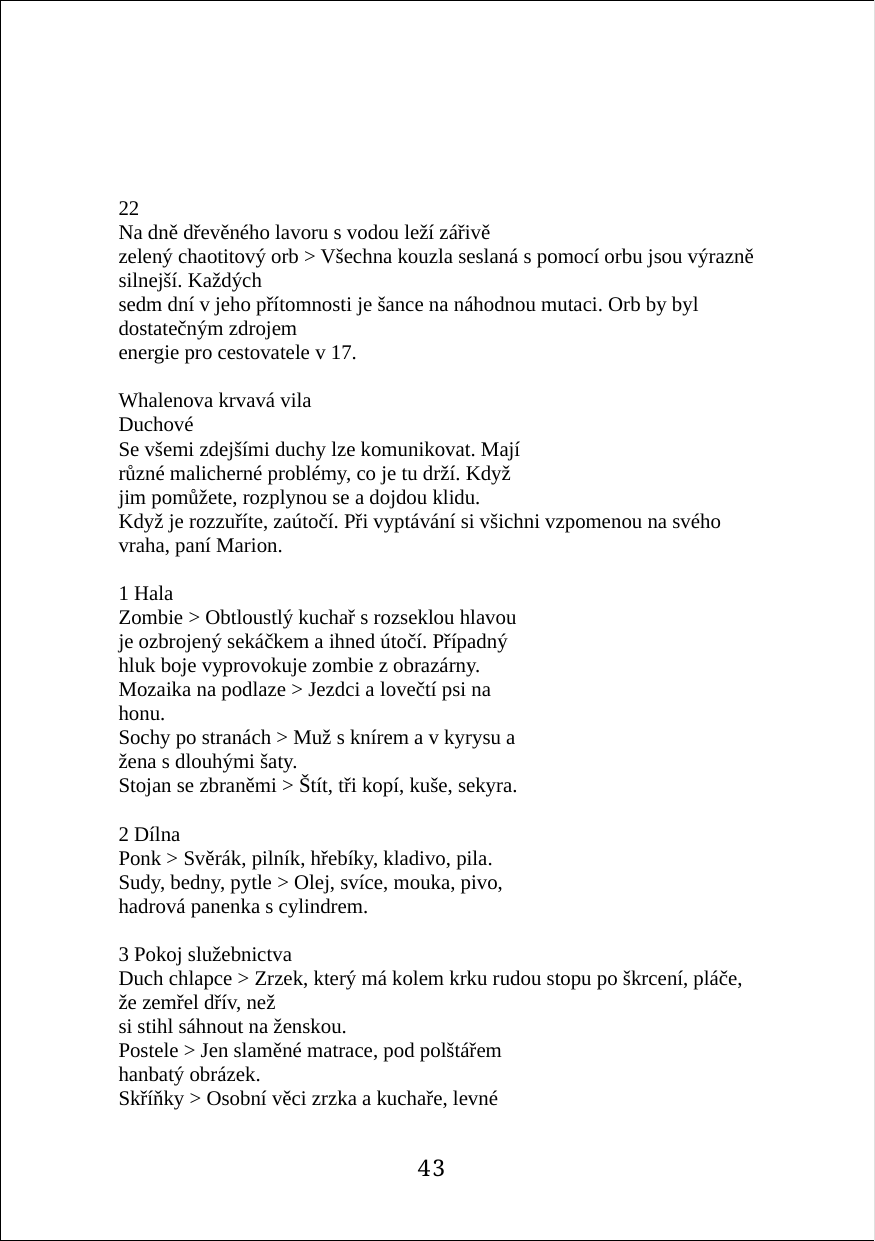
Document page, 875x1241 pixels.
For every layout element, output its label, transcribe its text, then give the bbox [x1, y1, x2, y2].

text 22 Na dně dřevěného lavoru s vodou leží zářivě zelený chaotitový orb > Všechna kouzla seslaná s pomocí orbu jsou výrazně silnejší. Každých sedm dní v jeho přítomnosti je šance na náhodnou mutaci. Orb by byl dostatečným zdrojem energie pro cestovatele v 17. Whalenova krvavá vila Duchové Se všemi zdejšími duchy lze komunikovat. Mají různé malicherné problémy, co je tu drží. Když jim pomůžete, rozplynou se a dojdou klidu. Když je rozzuříte, zaútočí. Při vyptávání si všichni vzpomenou na svého vraha, paní Marion. 1 Hala Zombie > Obtloustlý kuchař s rozseklou hlavou je ozbrojený sekáčkem a ihned útočí. Případný hluk boje vyprovokuje zombie z obrazárny. Mozaika na podlaze > Jezdci a lovečtí psi na honu. Sochy po stranách > Muž s knírem a v kyrysu a žena s dlouhými šaty. Stojan se zbraněmi > Štít, tři kopí, kuše, sekyra. 2 Dílna Ponk > Svěrák, pilník, hřebíky, kladivo, pila. Sudy, bedny, pytle > Olej, svíce, mouka, pivo, hadrová panenka s cylindrem. 3 Pokoj služebnictva Duch chlapce > Zrzek, který má kolem krku rudou stopu po škrcení, pláče, že zemřel dřív, než si stihl sáhnout na ženskou. Postele > Jen slaměné matrace, pod polštářem hanbatý obrázek. Skříňky > Osobní věci zrzka a kuchaře, levné [118, 172, 756, 1110]
